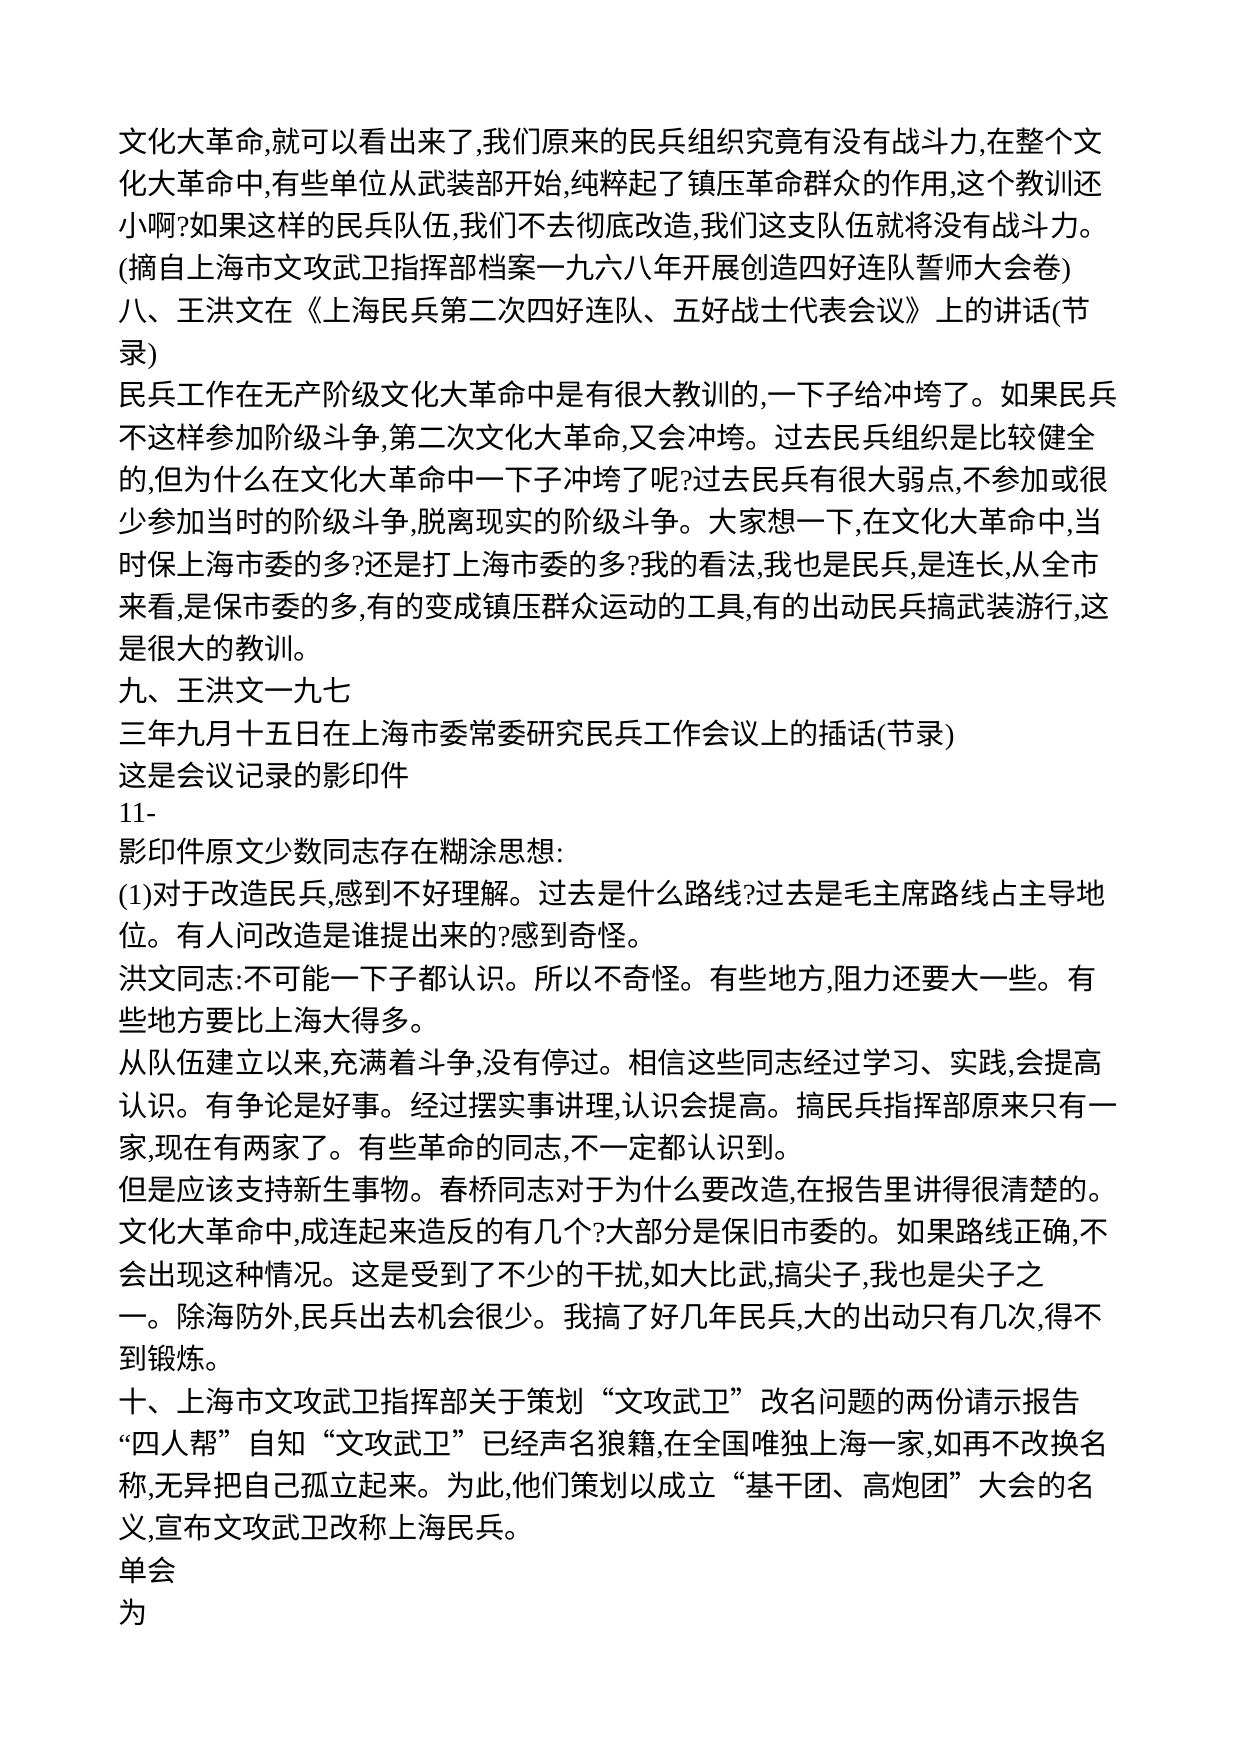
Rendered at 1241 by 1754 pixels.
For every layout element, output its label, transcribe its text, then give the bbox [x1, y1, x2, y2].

text 三年九月十五日在上海市委常委研究民兵工作会议上的插话(节录) [118, 710, 1122, 752]
text (1)对于改造民兵,感到不好理解。过去是什么路线?过去是毛主席路线占主导地位。有人问改造是谁提出来的?感到奇怪。 [118, 871, 1122, 955]
text 影印件原文少数同志存在糊涂思想: [118, 828, 1122, 871]
text 为 [118, 1589, 1122, 1632]
text 11- [118, 795, 1122, 828]
text 十、上海市文攻武卫指挥部关于策划“文攻武卫”改名问题的两份请示报告 [118, 1378, 1122, 1420]
text 一。除海防外,民兵出去机会很少。我搞了好几年民兵,大的出动只有几次,得不到锻炼。 [118, 1293, 1122, 1378]
text 这是会议记录的影印件 [118, 752, 1122, 795]
text 八、王洪文在《上海民兵第二次四好连队、五好战士代表会议》上的讲话(节录) [118, 287, 1122, 372]
text 九、王洪文一九七 [118, 668, 1122, 710]
text (摘自上海市文攻武卫指挥部档案一九六八年开展创造四好连队誓师大会卷) [118, 245, 1122, 287]
text 洪文同志:不可能一下子都认识。所以不奇怪。有些地方,阻力还要大一些。有些地方要比上海大得多。 [118, 955, 1122, 1040]
text “四人帮”自知“文攻武卫”已经声名狼籍,在全国唯独上海一家,如再不改换名称,无异把自己孤立起来。为此,他们策划以成立“基干团、高炮团”大会的名义,宣布文攻武卫改称上海民兵。 [118, 1420, 1122, 1547]
text 但是应该支持新生事物。春桥同志对于为什么要改造,在报告里讲得很清楚的。文化大革命中,成连起来造反的有几个?大部分是保旧市委的。如果路线正确,不会出现这种情况。这是受到了不少的干扰,如大比武,搞尖子,我也是尖子之 [118, 1167, 1122, 1293]
text 文化大革命,就可以看出来了,我们原来的民兵组织究竟有没有战斗力,在整个文化大革命中,有些单位从武装部开始,纯粹起了镇压革命群众的作用,这个教训还小啊?如果这样的民兵队伍,我们不去彻底改造,我们这支队伍就将没有战斗力。 [118, 118, 1122, 245]
text 民兵工作在无产阶级文化大革命中是有很大教训的,一下子给冲垮了。如果民兵不这样参加阶级斗争,第二次文化大革命,又会冲垮。过去民兵组织是比较健全的,但为什么在文化大革命中一下子冲垮了呢?过去民兵有很大弱点,不参加或很少参加当时的阶级斗争,脱离现实的阶级斗争。大家想一下,在文化大革命中,当时保上海市委的多?还是打上海市委的多?我的看法,我也是民兵,是连长,从全市来看,是保市委的多,有的变成镇压群众运动的工具,有的出动民兵搞武装游行,这是很大的教训。 [118, 372, 1122, 668]
text 单会 [118, 1547, 1122, 1589]
text 从队伍建立以来,充满着斗争,没有停过。相信这些同志经过学习、实践,会提高认识。有争论是好事。经过摆实事讲理,认识会提高。搞民兵指挥部原来只有一家,现在有两家了。有些革命的同志,不一定都认识到。 [118, 1040, 1122, 1167]
